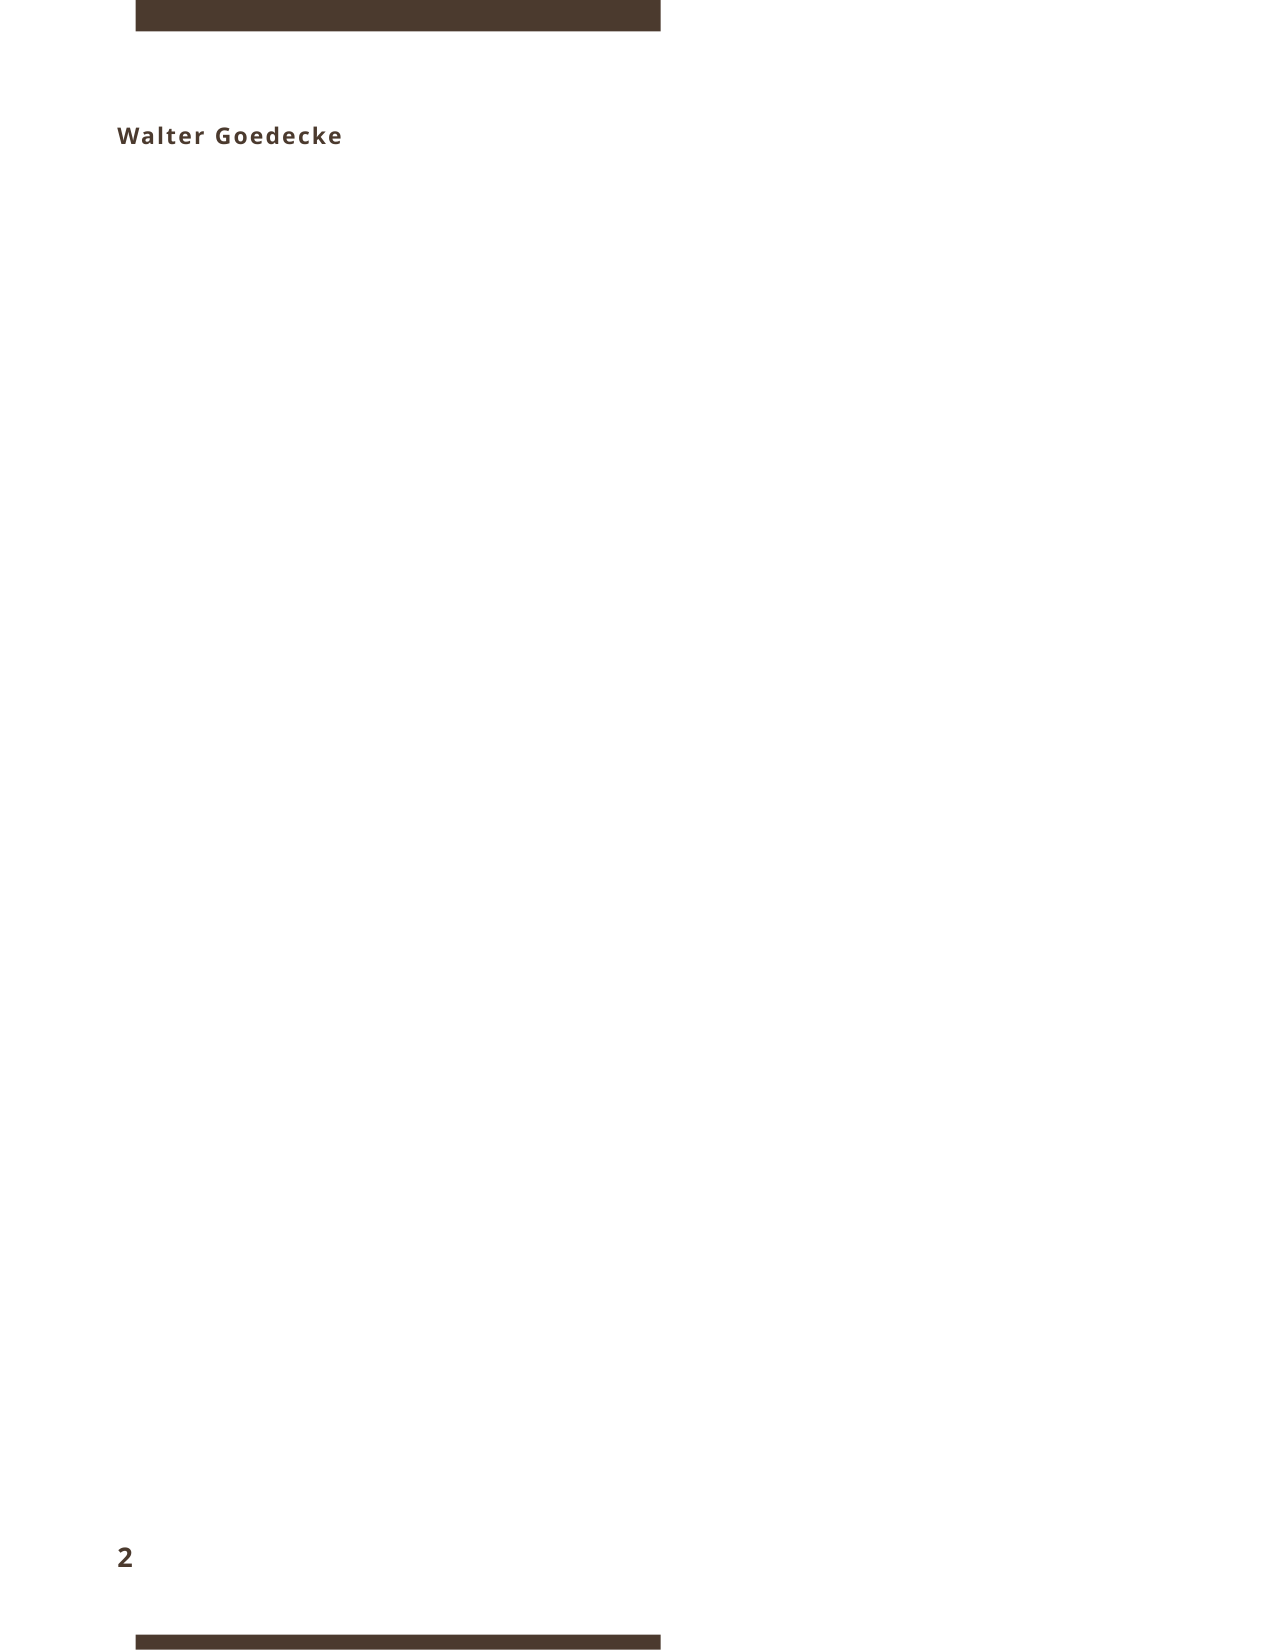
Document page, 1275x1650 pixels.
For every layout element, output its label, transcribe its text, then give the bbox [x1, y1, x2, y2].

text Walter Goedecke [117, 120, 1158, 151]
